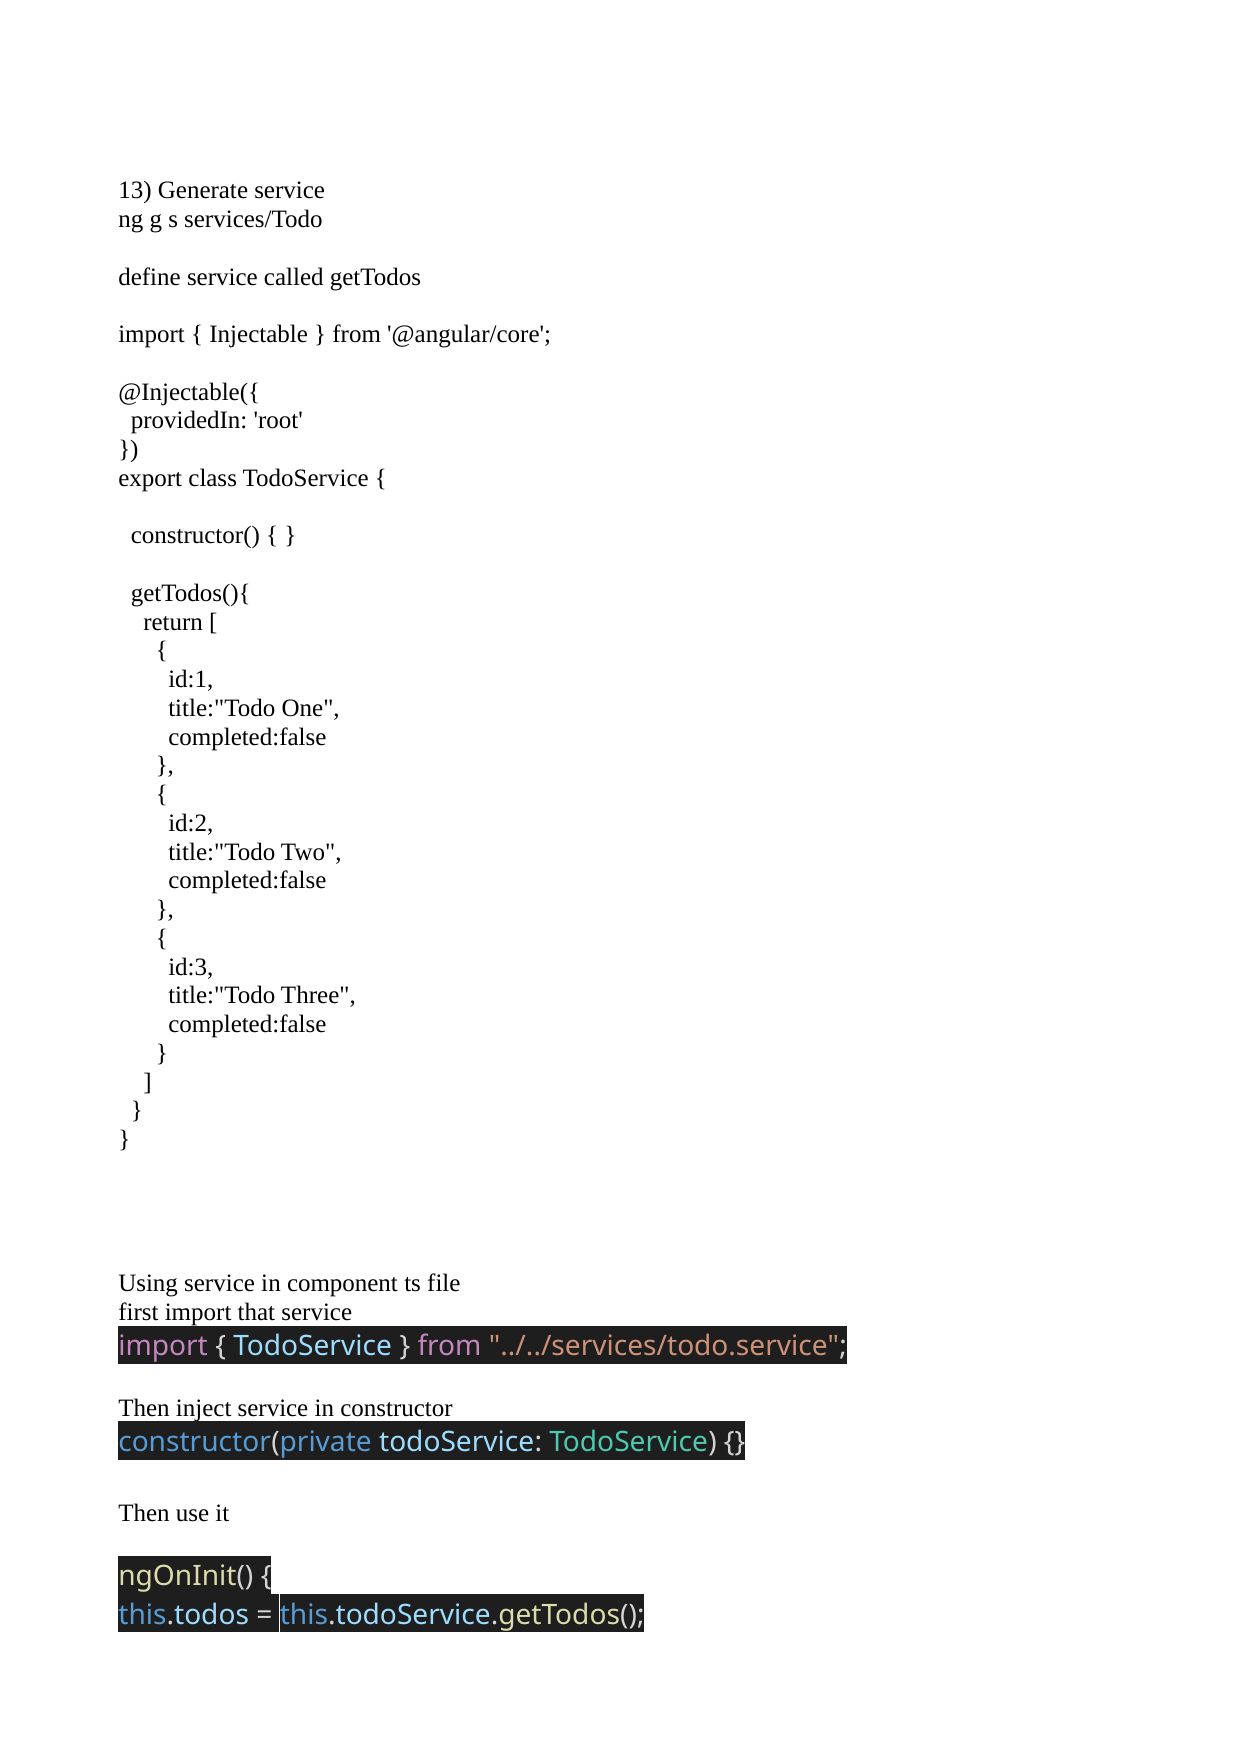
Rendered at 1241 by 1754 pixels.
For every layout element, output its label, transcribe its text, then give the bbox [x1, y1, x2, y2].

text title:"Todo One", [118, 693, 1122, 722]
text constructor() { } [118, 521, 1122, 549]
text Then inject service in constructor [118, 1393, 1122, 1421]
text import { Injectable } from '@angular/core'; [118, 319, 1122, 348]
text }, [118, 751, 1122, 779]
text Using service in component ts file [118, 1268, 1122, 1297]
text id:1, [118, 664, 1122, 693]
text } [118, 1096, 1122, 1124]
text completed:false [118, 1009, 1122, 1038]
text title:"Todo Three", [118, 981, 1122, 1009]
text this.todos = this.todoService.getTodos(); [118, 1594, 1122, 1632]
text id:2, [118, 808, 1122, 837]
text } [118, 1124, 1122, 1153]
text } [118, 1038, 1122, 1067]
text ngOnInit() { [118, 1556, 1122, 1594]
text export class TodoService { [118, 463, 1122, 492]
text define service called getTodos [118, 262, 1122, 291]
text 13) Generate service [118, 176, 1122, 204]
text return [ [118, 607, 1122, 636]
text Then use it [118, 1498, 1122, 1527]
text completed:false [118, 866, 1122, 894]
text ng g s services/Todo [118, 204, 1122, 233]
text }, [118, 894, 1122, 923]
text getTodos(){ [118, 578, 1122, 607]
text title:"Todo Two", [118, 837, 1122, 866]
text { [118, 636, 1122, 664]
text constructor(private todoService: TodoService) {} [118, 1421, 1122, 1460]
text completed:false [118, 722, 1122, 751]
text providedIn: 'root' [118, 406, 1122, 434]
text id:3, [118, 952, 1122, 981]
text @Injectable({ [118, 377, 1122, 406]
text { [118, 779, 1122, 808]
text }) [118, 434, 1122, 463]
text ] [118, 1067, 1122, 1096]
text import { TodoService } from "../../services/todo.service"; [118, 1326, 1122, 1364]
text first import that service [118, 1297, 1122, 1326]
text { [118, 923, 1122, 952]
